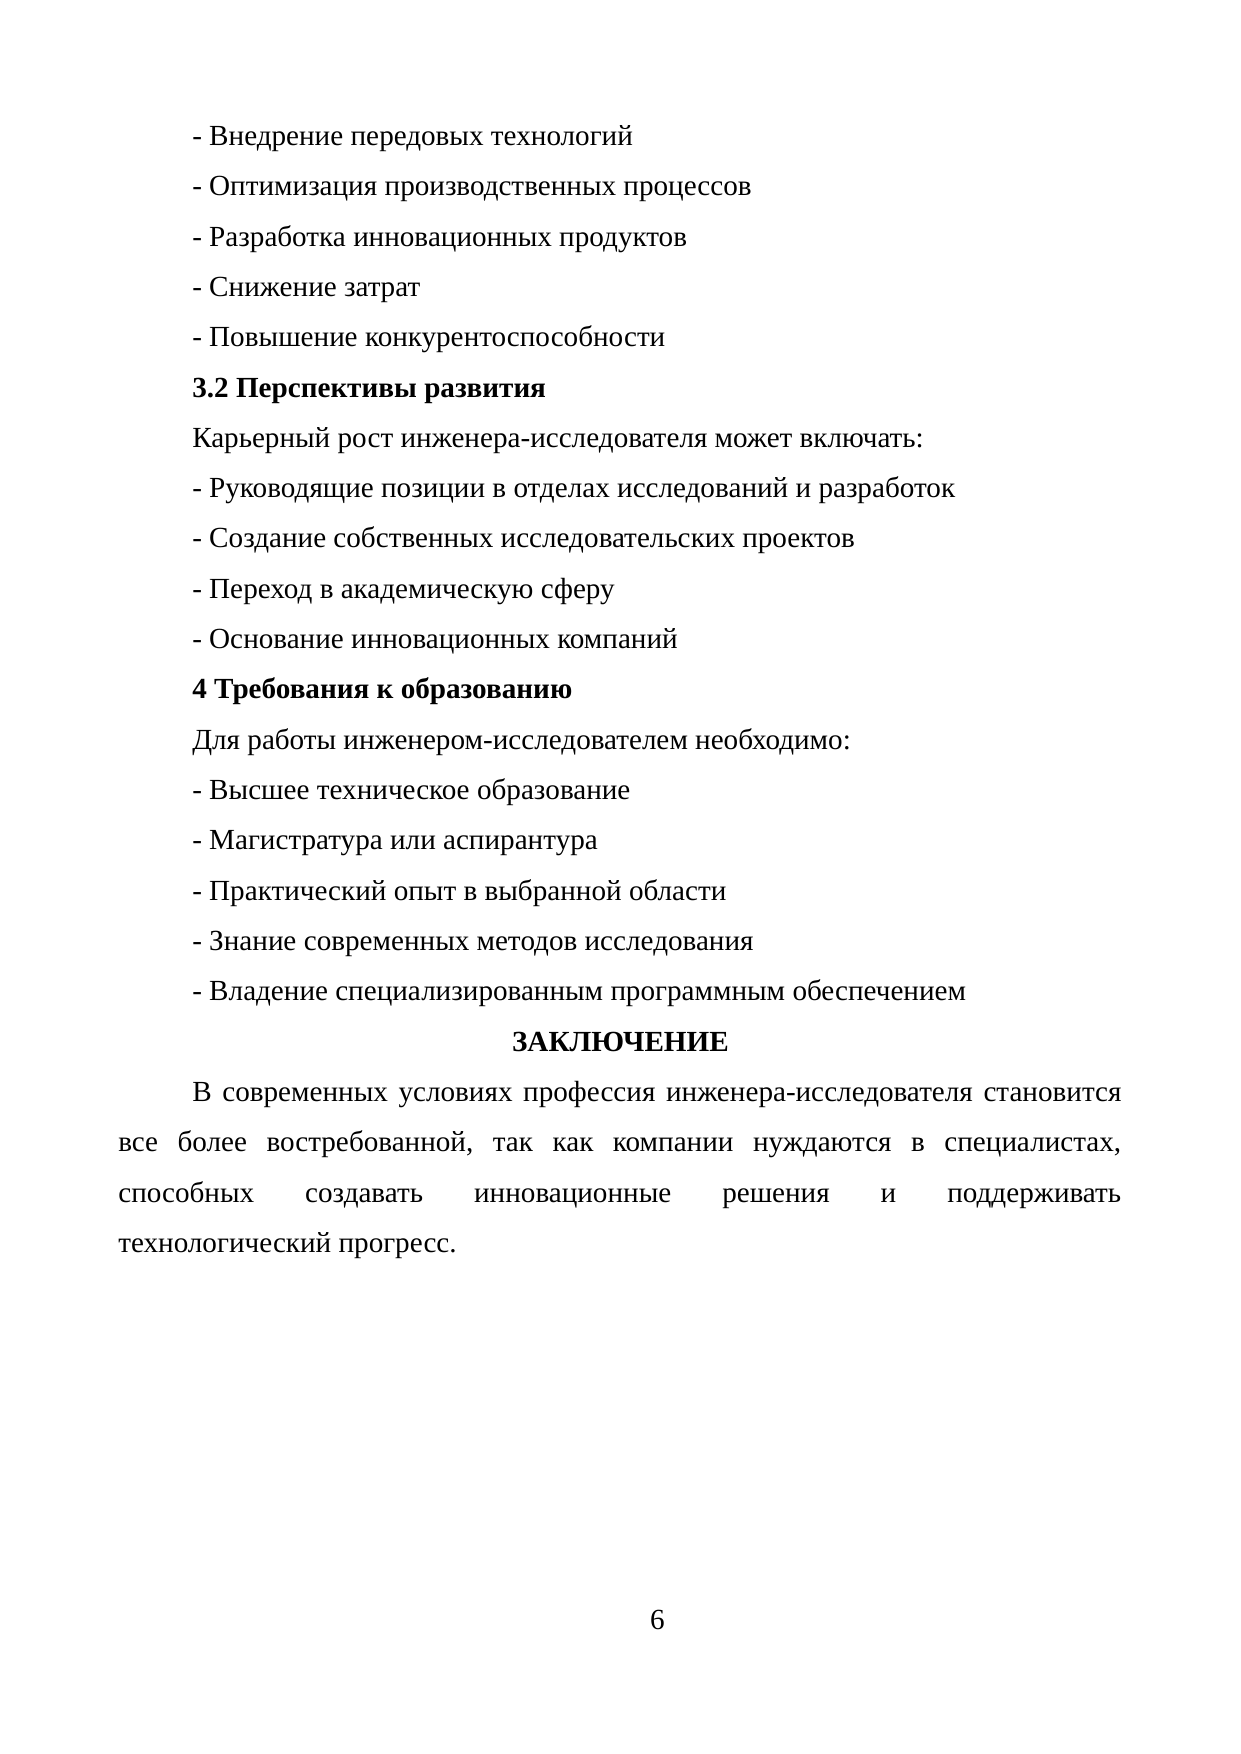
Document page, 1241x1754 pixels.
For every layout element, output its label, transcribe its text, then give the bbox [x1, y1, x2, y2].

text - Владение специализированным программным обеспечением [118, 973, 1122, 1007]
text Карьерный рост инженера-исследователя может включать: [118, 420, 1122, 453]
text - Руководящие позиции в отделах исследований и разработок [118, 470, 1122, 504]
text - Внедрение передовых технологий [118, 118, 1122, 152]
subtitle Требования к образованию [118, 672, 1122, 705]
text - Оптимизация производственных процессов [118, 168, 1122, 202]
text - Снижение затрат [118, 269, 1122, 303]
text Для работы инженером-исследователем необходимо: [118, 722, 1122, 755]
text - Магистратура или аспирантура [118, 822, 1122, 856]
text - Переход в академическую сферу [118, 571, 1122, 604]
text В современных условиях профессия инженера-исследователя становится все более востребованной, так как компании нуждаются в специалистах, способных создавать инновационные решения и поддерживать технологический прогресс. [118, 1074, 1122, 1258]
text - Практический опыт в выбранной области [118, 873, 1122, 906]
subtitle Перспективы развития [118, 370, 1122, 403]
text - Создание собственных исследовательских проектов [118, 521, 1122, 554]
text - Основание инновационных компаний [118, 621, 1122, 655]
text - Высшее техническое образование [118, 772, 1122, 806]
subtitle ЗАКЛЮЧЕНИЕ [118, 1024, 1122, 1057]
text - Повышение конкурентоспособности [118, 319, 1122, 353]
text - Знание современных методов исследования [118, 923, 1122, 957]
text - Разработка инновационных продуктов [118, 219, 1122, 252]
